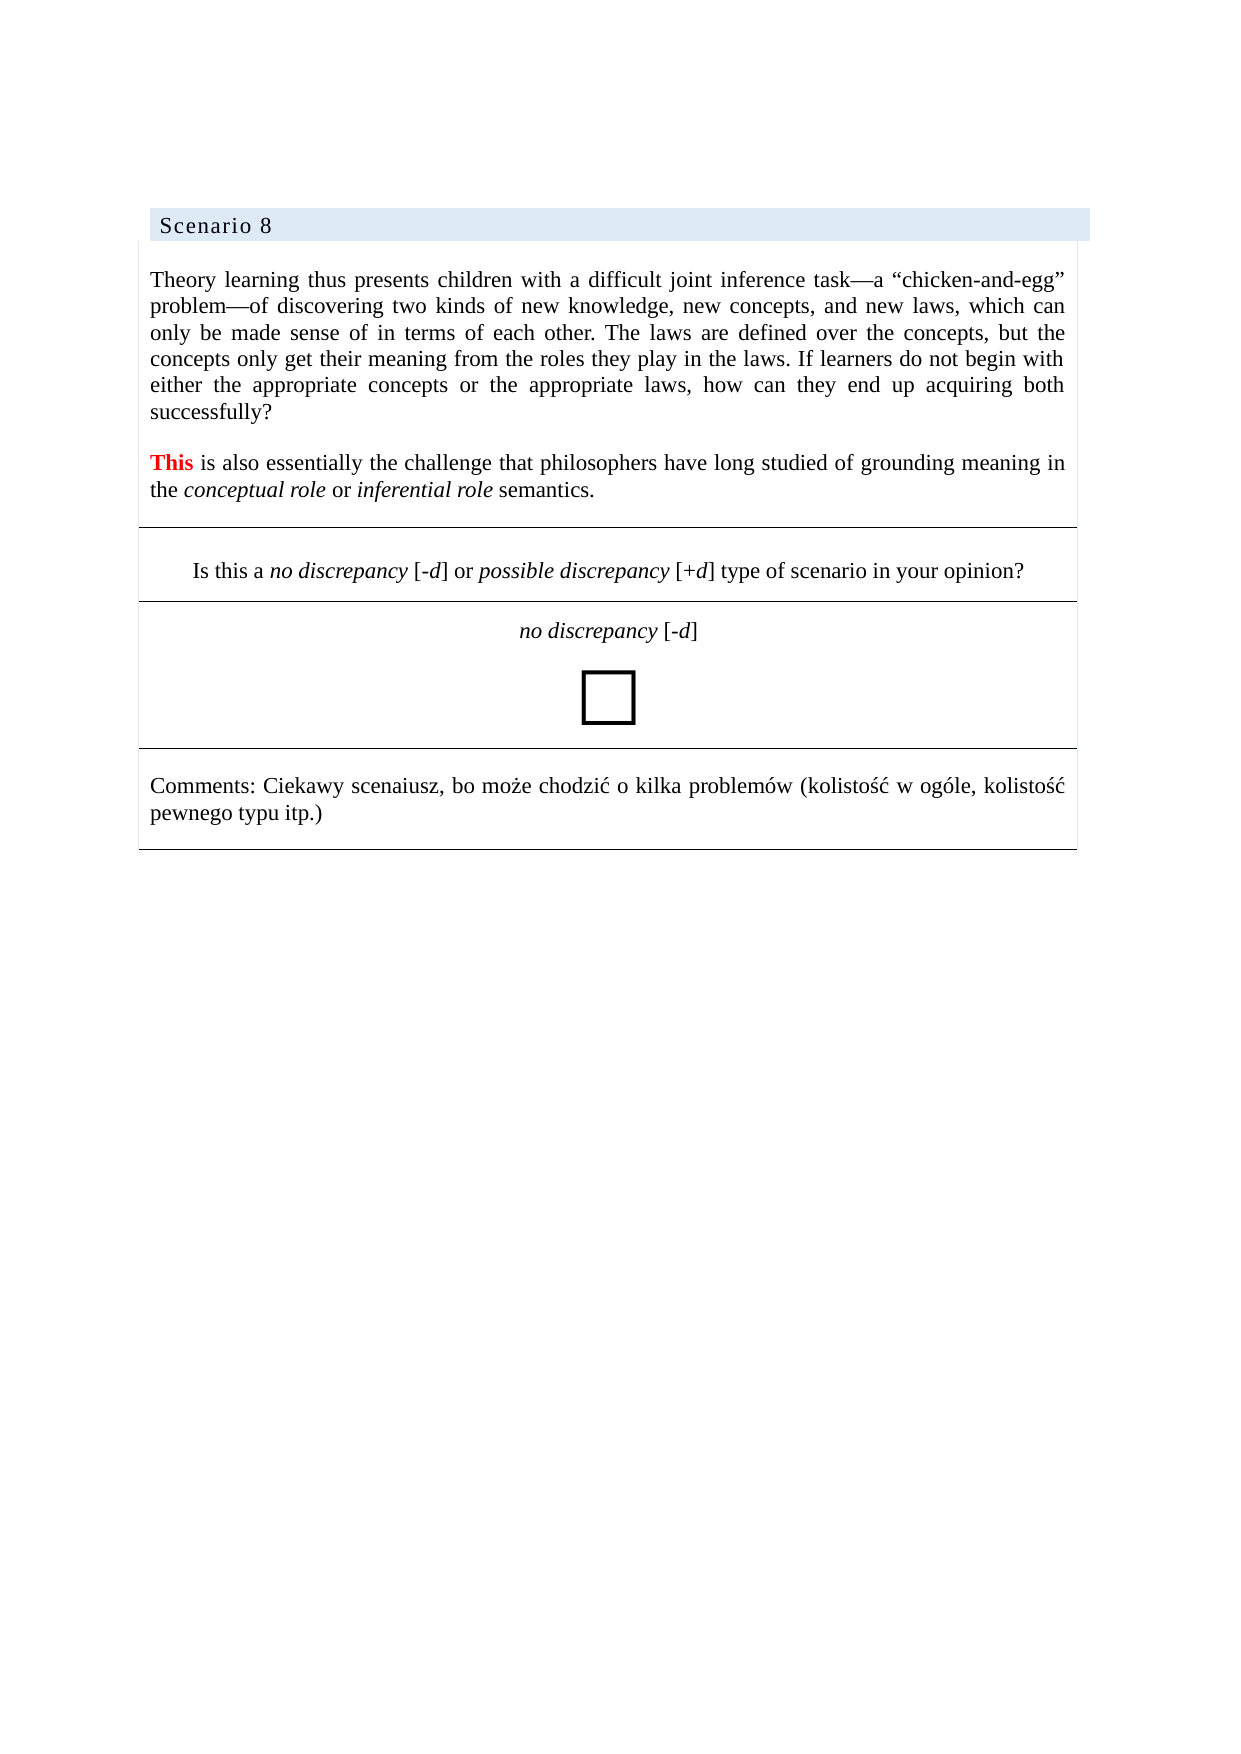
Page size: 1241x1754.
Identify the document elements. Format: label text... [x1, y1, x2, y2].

table_cell Comments: Ciekawy scenaiusz, bo może chodzić o kilka problemów (kolistość w ogóle, kolistość pewnego typu itp.) [139, 749, 1077, 848]
table_cell no discrepancy [-d] [139, 602, 1077, 646]
table_cell ☐ [139, 646, 1077, 748]
table_cell Is this a no discrepancy [-d] or possible discrepancy [+d] type of scenario in your opinion? [139, 528, 1077, 601]
table_header Theory learning thus presents children with a difficult joint inference task—a “chicken-and-egg” problem—of discovering two kinds of new knowledge, new concepts, and new laws, which can only be made sense of in terms of each other. The laws are defined over the concepts, but the concepts only get their meaning from the roles they play in the laws. If learners do not begin with either the appropriate concepts or the appropriate laws, how can they end up acquiring both successfully? This is also essentially the challenge that philosophers have long studied of grounding meaning in the conceptual role or inferential role semantics. [139, 241, 1077, 527]
subtitle Scenario 8 [151, 210, 1089, 240]
